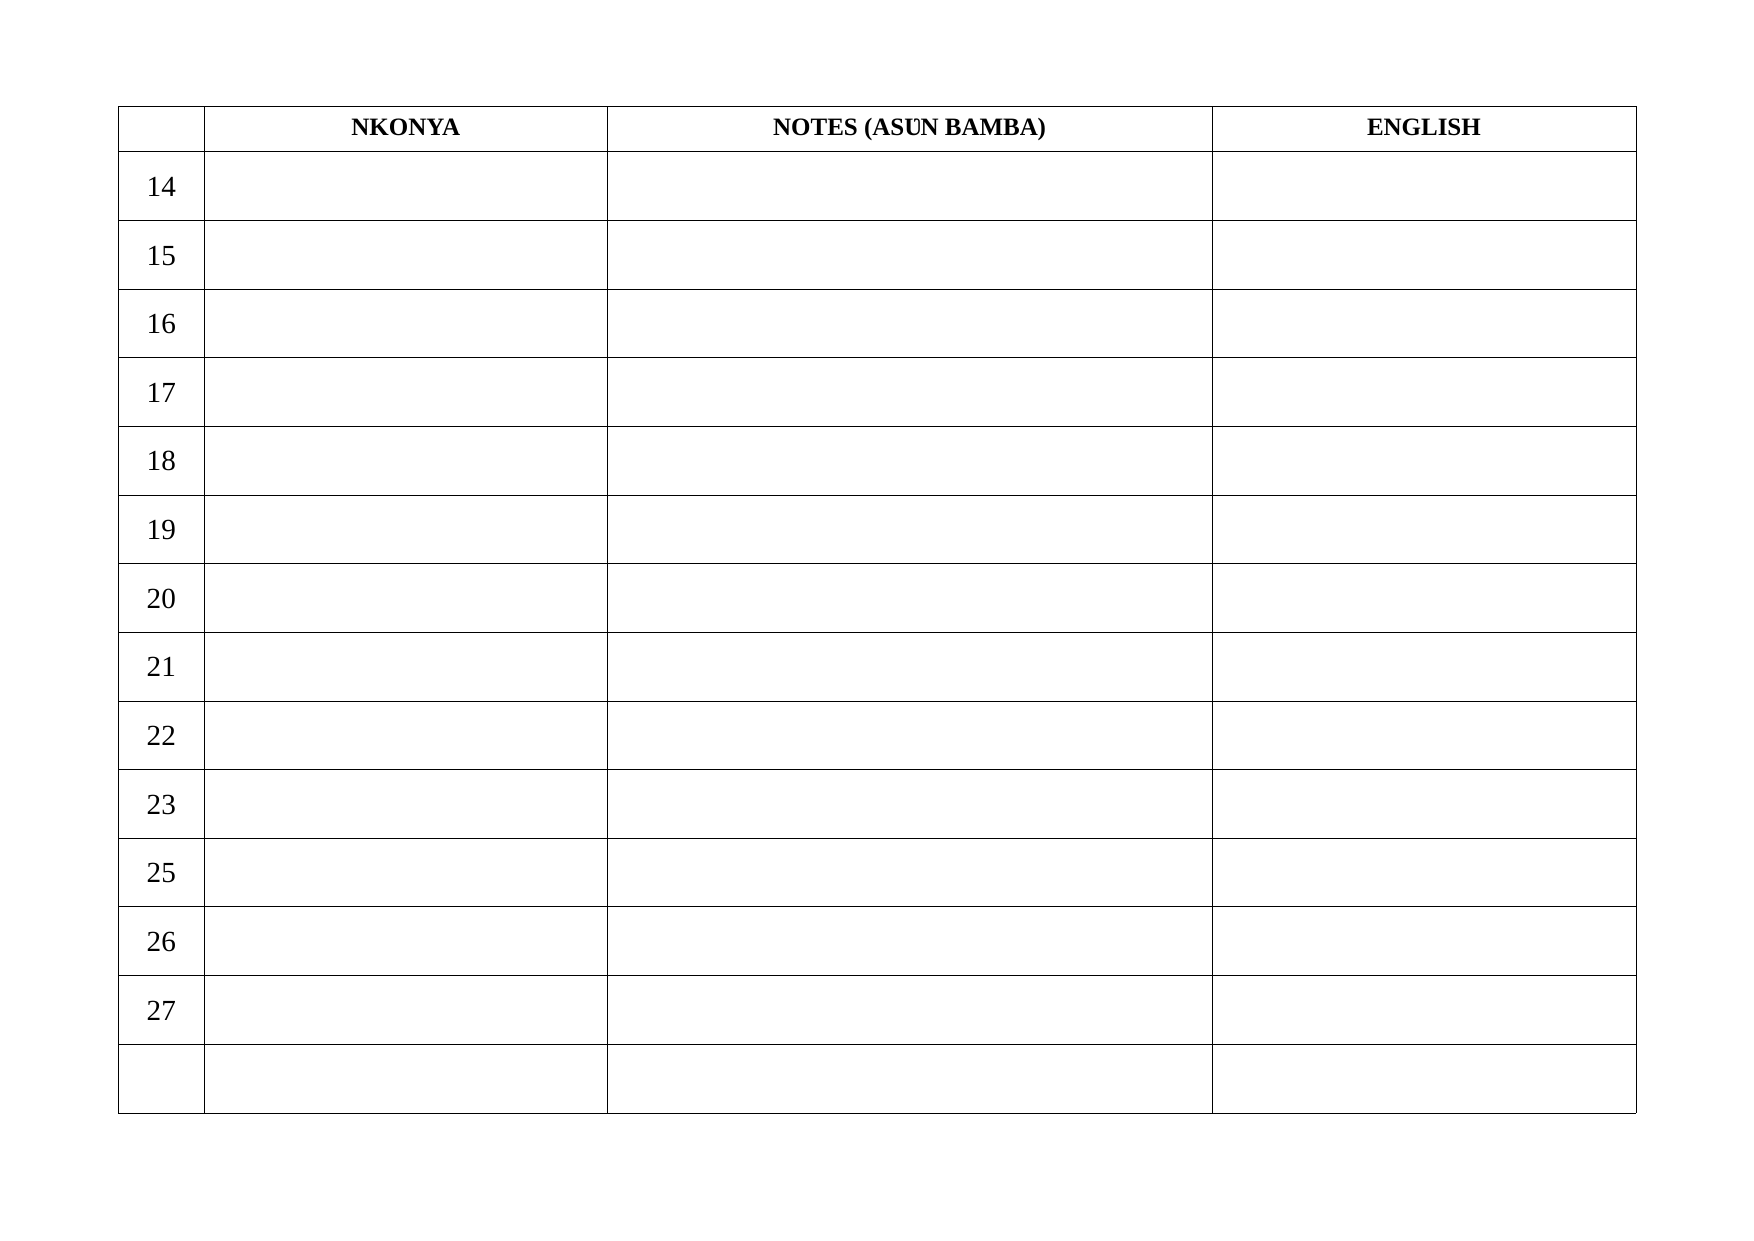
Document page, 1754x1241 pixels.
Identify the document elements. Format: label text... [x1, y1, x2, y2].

table_cell 19 [119, 496, 204, 563]
table_cell [1213, 976, 1636, 1044]
table_cell [205, 839, 607, 906]
table_cell [608, 290, 1212, 357]
table_cell [205, 976, 607, 1044]
table_cell [1213, 152, 1636, 220]
table_cell [119, 1045, 204, 1112]
table_cell [1213, 290, 1636, 357]
table_cell [1213, 1045, 1636, 1112]
table_cell 23 [119, 770, 204, 838]
table_cell 27 [119, 976, 204, 1044]
table_cell [608, 1045, 1212, 1112]
table_cell [608, 564, 1212, 632]
table_cell 17 [119, 358, 204, 426]
table_cell 22 [119, 702, 204, 769]
table_cell [205, 427, 607, 494]
table_cell 18 [119, 427, 204, 494]
table_cell [205, 358, 607, 426]
table_header NKONYA [205, 107, 607, 151]
table_header [119, 107, 204, 151]
table_cell [1213, 702, 1636, 769]
table_cell [205, 702, 607, 769]
table_cell [205, 152, 607, 220]
table_header NOTES (ASƲN BAMBA) [608, 107, 1212, 151]
table_cell [1213, 633, 1636, 701]
table_cell [1213, 496, 1636, 563]
table_cell 14 [119, 152, 204, 220]
table_cell [1213, 770, 1636, 838]
table_cell [1213, 427, 1636, 494]
table_cell [1213, 907, 1636, 975]
table_cell [1213, 358, 1636, 426]
table_cell [205, 290, 607, 357]
table_cell 25 [119, 839, 204, 906]
table_cell [205, 1045, 607, 1112]
table_cell [205, 770, 607, 838]
table_cell [205, 633, 607, 701]
table_cell [1213, 564, 1636, 632]
table_cell [1213, 839, 1636, 906]
table_cell [608, 633, 1212, 701]
table_cell 21 [119, 633, 204, 701]
table_cell [608, 702, 1212, 769]
table_cell [205, 907, 607, 975]
table_cell [608, 907, 1212, 975]
table_cell 26 [119, 907, 204, 975]
table_cell [608, 496, 1212, 563]
table_cell [205, 496, 607, 563]
table_cell [1213, 221, 1636, 289]
table_cell 16 [119, 290, 204, 357]
table_cell [205, 221, 607, 289]
table_cell [608, 358, 1212, 426]
table_cell [608, 839, 1212, 906]
table_cell [608, 976, 1212, 1044]
table_cell [608, 152, 1212, 220]
table_header ENGLISH [1213, 107, 1636, 151]
table_cell [205, 564, 607, 632]
table_cell [608, 427, 1212, 494]
table_cell [608, 221, 1212, 289]
table_cell [608, 770, 1212, 838]
table_cell 15 [119, 221, 204, 289]
table_cell 20 [119, 564, 204, 632]
